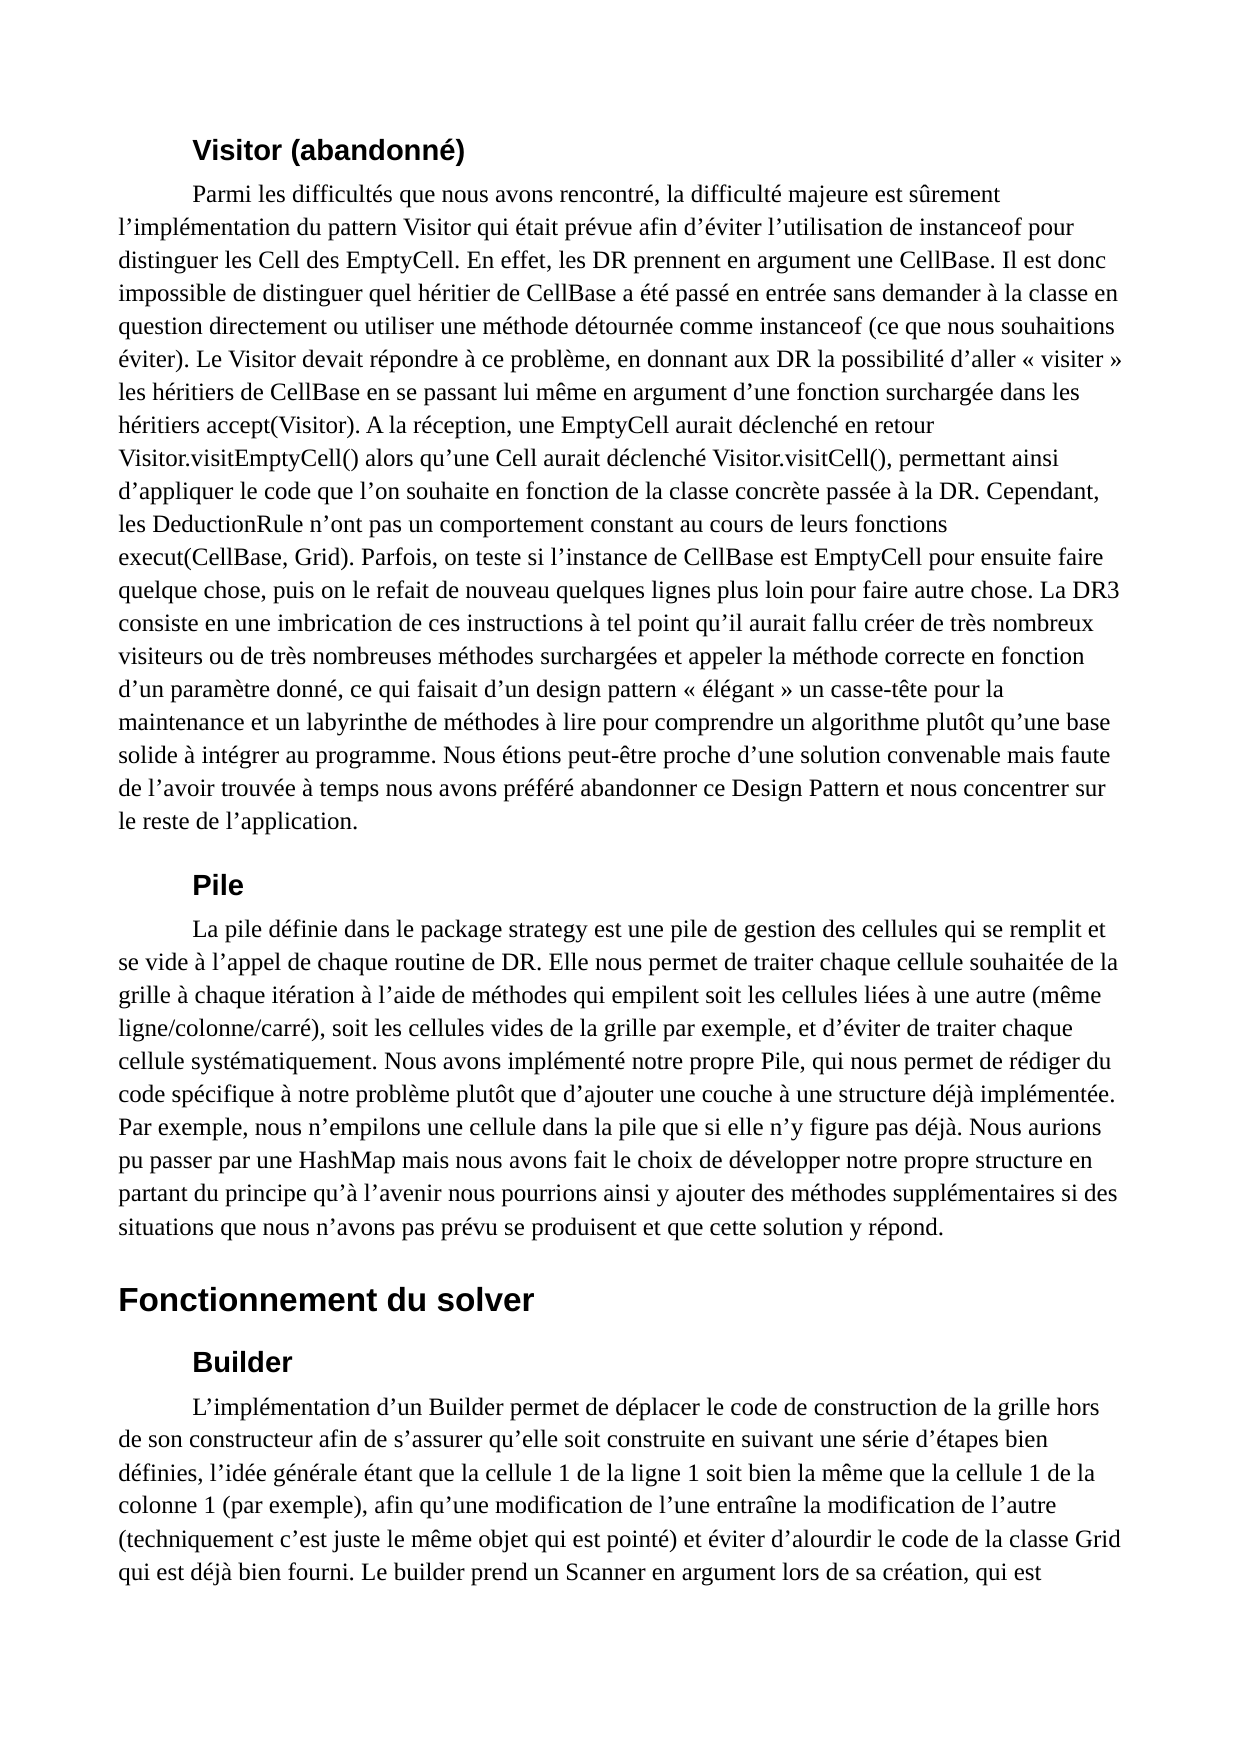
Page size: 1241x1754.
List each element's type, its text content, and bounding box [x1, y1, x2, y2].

subtitle Pile [118, 868, 1122, 902]
subtitle Fonctionnement du solver [118, 1280, 1122, 1318]
subtitle Builder [118, 1346, 1122, 1379]
text La pile définie dans le package strategy est une pile de gestion des cellules qui se remplit et se vide à l’appel de chaque routine de DR. Elle nous permet de traiter chaque cellule souhaitée de la grille à chaque itération à l’aide de méthodes qui empilent soit les cellules liées à une autre (même ligne/colonne/carré), soit les cellules vides de la grille par exemple, et d’éviter de traiter chaque cellule systématiquement. Nous avons implémenté notre propre Pile, qui nous permet de rédiger du code spécifique à notre problème plutôt que d’ajouter une couche à une structure déjà implémentée. Par exemple, nous n’empilons une cellule dans la pile que si elle n’y figure pas déjà. Nous aurions pu passer par une HashMap mais nous avons fait le choix de développer notre propre structure en partant du principe qu’à l’avenir nous pourrions ainsi y ajouter des méthodes supplémentaires si des situations que nous n’avons pas prévu se produisent et que cette solution y répond. [118, 914, 1122, 1240]
subtitle Visitor (abandonné) [118, 133, 1122, 166]
text Parmi les difficultés que nous avons rencontré, la difficulté majeure est sûrement l’implémentation du pattern Visitor qui était prévue afin d’éviter l’utilisation de instanceof pour distinguer les Cell des EmptyCell. En effet, les DR prennent en argument une CellBase. Il est donc impossible de distinguer quel héritier de CellBase a été passé en entrée sans demander à la classe en question directement ou utiliser une méthode détournée comme instanceof (ce que nous souhaitions éviter). Le Visitor devait répondre à ce problème, en donnant aux DR la possibilité d’aller « visiter » les héritiers de CellBase en se passant lui même en argument d’une fonction surchargée dans les héritiers accept(Visitor). A la réception, une EmptyCell aurait déclenché en retour Visitor.visitEmptyCell() alors qu’une Cell aurait déclenché Visitor.visitCell(), permettant ainsi d’appliquer le code que l’on souhaite en fonction de la classe concrète passée à la DR. Cependant, les DeductionRule n’ont pas un comportement constant au cours de leurs fonctions execut(CellBase, Grid). Parfois, on teste si l’instance de CellBase est EmptyCell pour ensuite faire quelque chose, puis on le refait de nouveau quelques lignes plus loin pour faire autre chose. La DR3 consiste en une imbrication de ces instructions à tel point qu’il aurait fallu créer de très nombreux visiteurs ou de très nombreuses méthodes surchargées et appeler la méthode correcte en fonction d’un paramètre donné, ce qui faisait d’un design pattern « élégant » un casse-tête pour la maintenance et un labyrinthe de méthodes à lire pour comprendre un algorithme plutôt qu’une base solide à intégrer au programme. Nous étions peut-être proche d’une solution convenable mais faute de l’avoir trouvée à temps nous avons préféré abandonner ce Design Pattern et nous concentrer sur le reste de l’application. [118, 179, 1122, 835]
text L’implémentation d’un Builder permet de déplacer le code de construction de la grille hors de son constructeur afin de s’assurer qu’elle soit construite en suivant une série d’étapes bien définies, l’idée générale étant que la cellule 1 de la ligne 1 soit bien la même que la cellule 1 de la colonne 1 (par exemple), afin qu’une modification de l’une entraîne la modification de l’autre (techniquement c’est juste le même objet qui est pointé) et éviter d’alourdir le code de la classe Grid qui est déjà bien fourni. Le builder prend un Scanner en argument lors de sa création, qui est [118, 1392, 1122, 1585]
